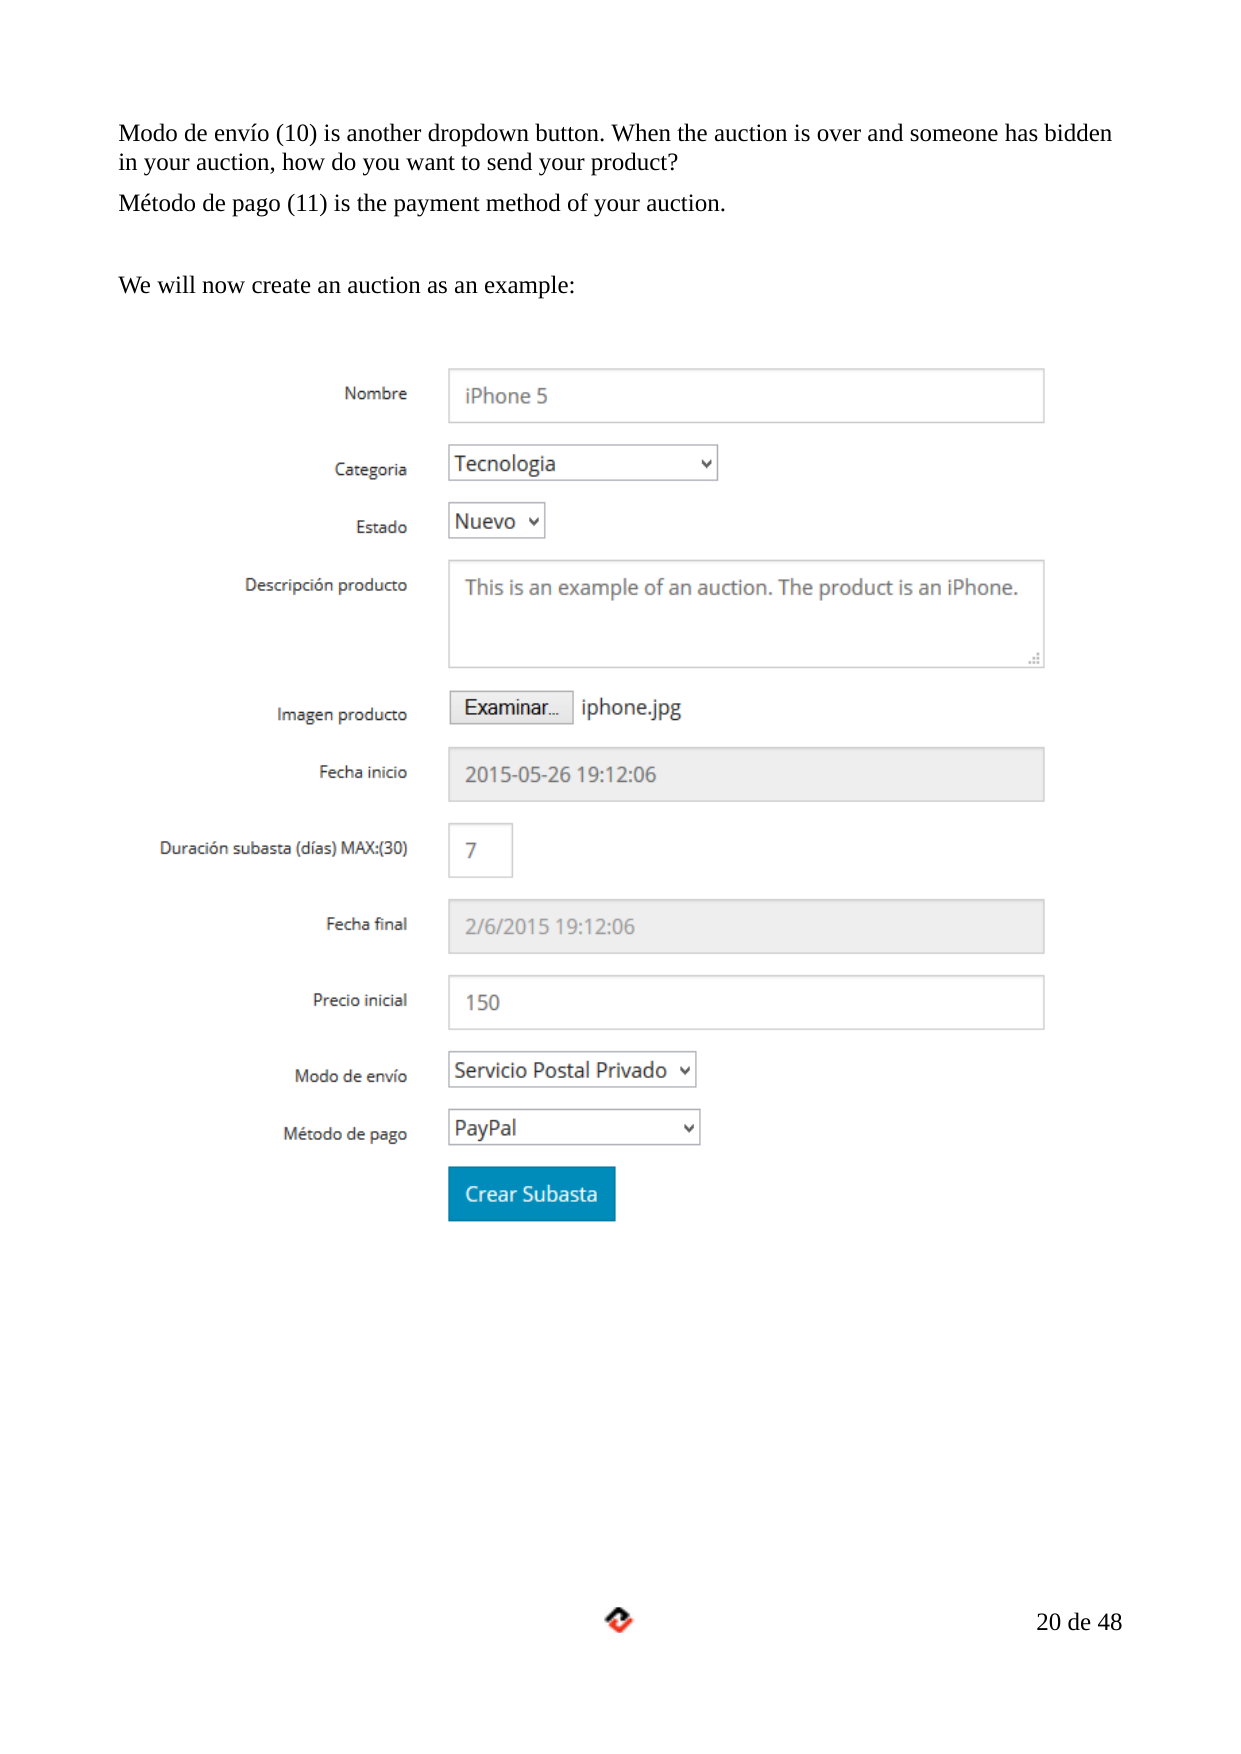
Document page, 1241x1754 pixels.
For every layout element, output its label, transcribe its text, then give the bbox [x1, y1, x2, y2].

text Modo de envío (10) is another dropdown button. When the auction is over and someone has bidden in your auction, how do you want to send your product? [118, 118, 1122, 176]
text Método de pago (11) is the payment method of your auction. [118, 188, 1122, 217]
text We will now create an auction as an example: [118, 271, 1122, 299]
